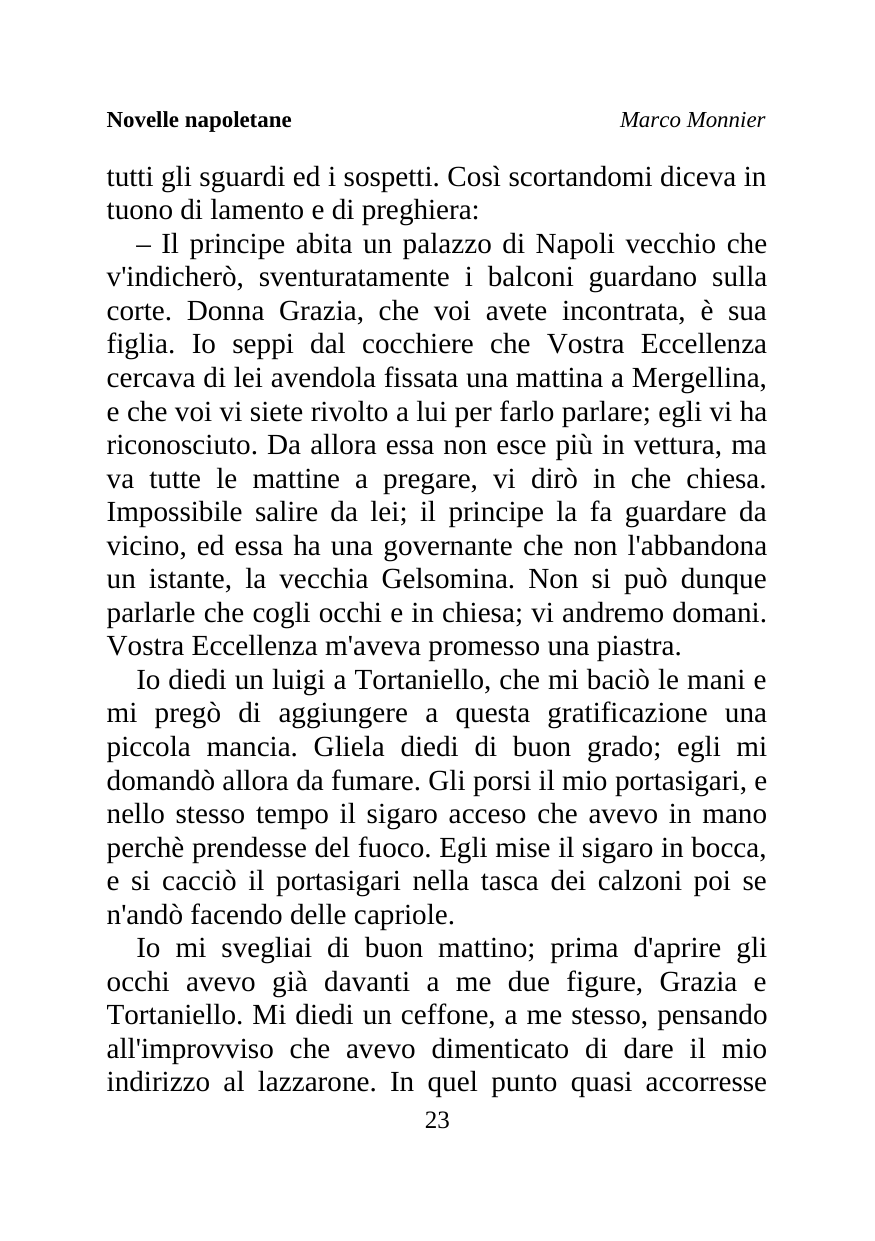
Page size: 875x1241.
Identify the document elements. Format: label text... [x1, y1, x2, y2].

text Io mi svegliai di buon mattino; prima d'aprire gli occhi avevo già davanti a me due figure, Grazia e Tortaniello. Mi diedi un ceffone, a me stesso, pensando all'improvviso che avevo dimenticato di dare il mio indirizzo al lazzarone. In quel punto quasi accorresse [106, 930, 768, 1098]
text – Il principe abita un palazzo di Napoli vecchio che v'indicherò, sventuratamente i balconi guardano sulla corte. Donna Grazia, che voi avete incontrata, è sua figlia. Io seppi dal cocchiere che Vostra Eccellenza cercava di lei avendola fissata una mattina a Mergellina, e che voi vi siete rivolto a lui per farlo parlare; egli vi ha riconosciuto. Da allora essa non esce più in vettura, ma va tutte le mattine a pregare, vi dirò in che chiesa. Impossibile salire da lei; il principe la fa guardare da vicino, ed essa ha una governante che non l'abbandona un istante, la vecchia Gelsomina. Non si può dunque parlarle che cogli occhi e in chiesa; vi andremo domani. Vostra Eccellenza m'aveva promesso una piastra. [106, 226, 768, 662]
text tutti gli sguardi ed i sospetti. Così scortandomi diceva in tuono di lamento e di preghiera: [106, 159, 768, 226]
text Io diedi un luigi a Tortaniello, che mi baciò le mani e mi pregò di aggiungere a questa gratificazione una piccola mancia. Gliela diedi di buon grado; egli mi domandò allora da fumare. Gli porsi il mio portasigari, e nello stesso tempo il sigaro acceso che avevo in mano perchè prendesse del fuoco. Egli mise il sigaro in bocca, e si cacciò il portasigari nella tasca dei calzoni poi se n'andò facendo delle capriole. [106, 662, 768, 930]
